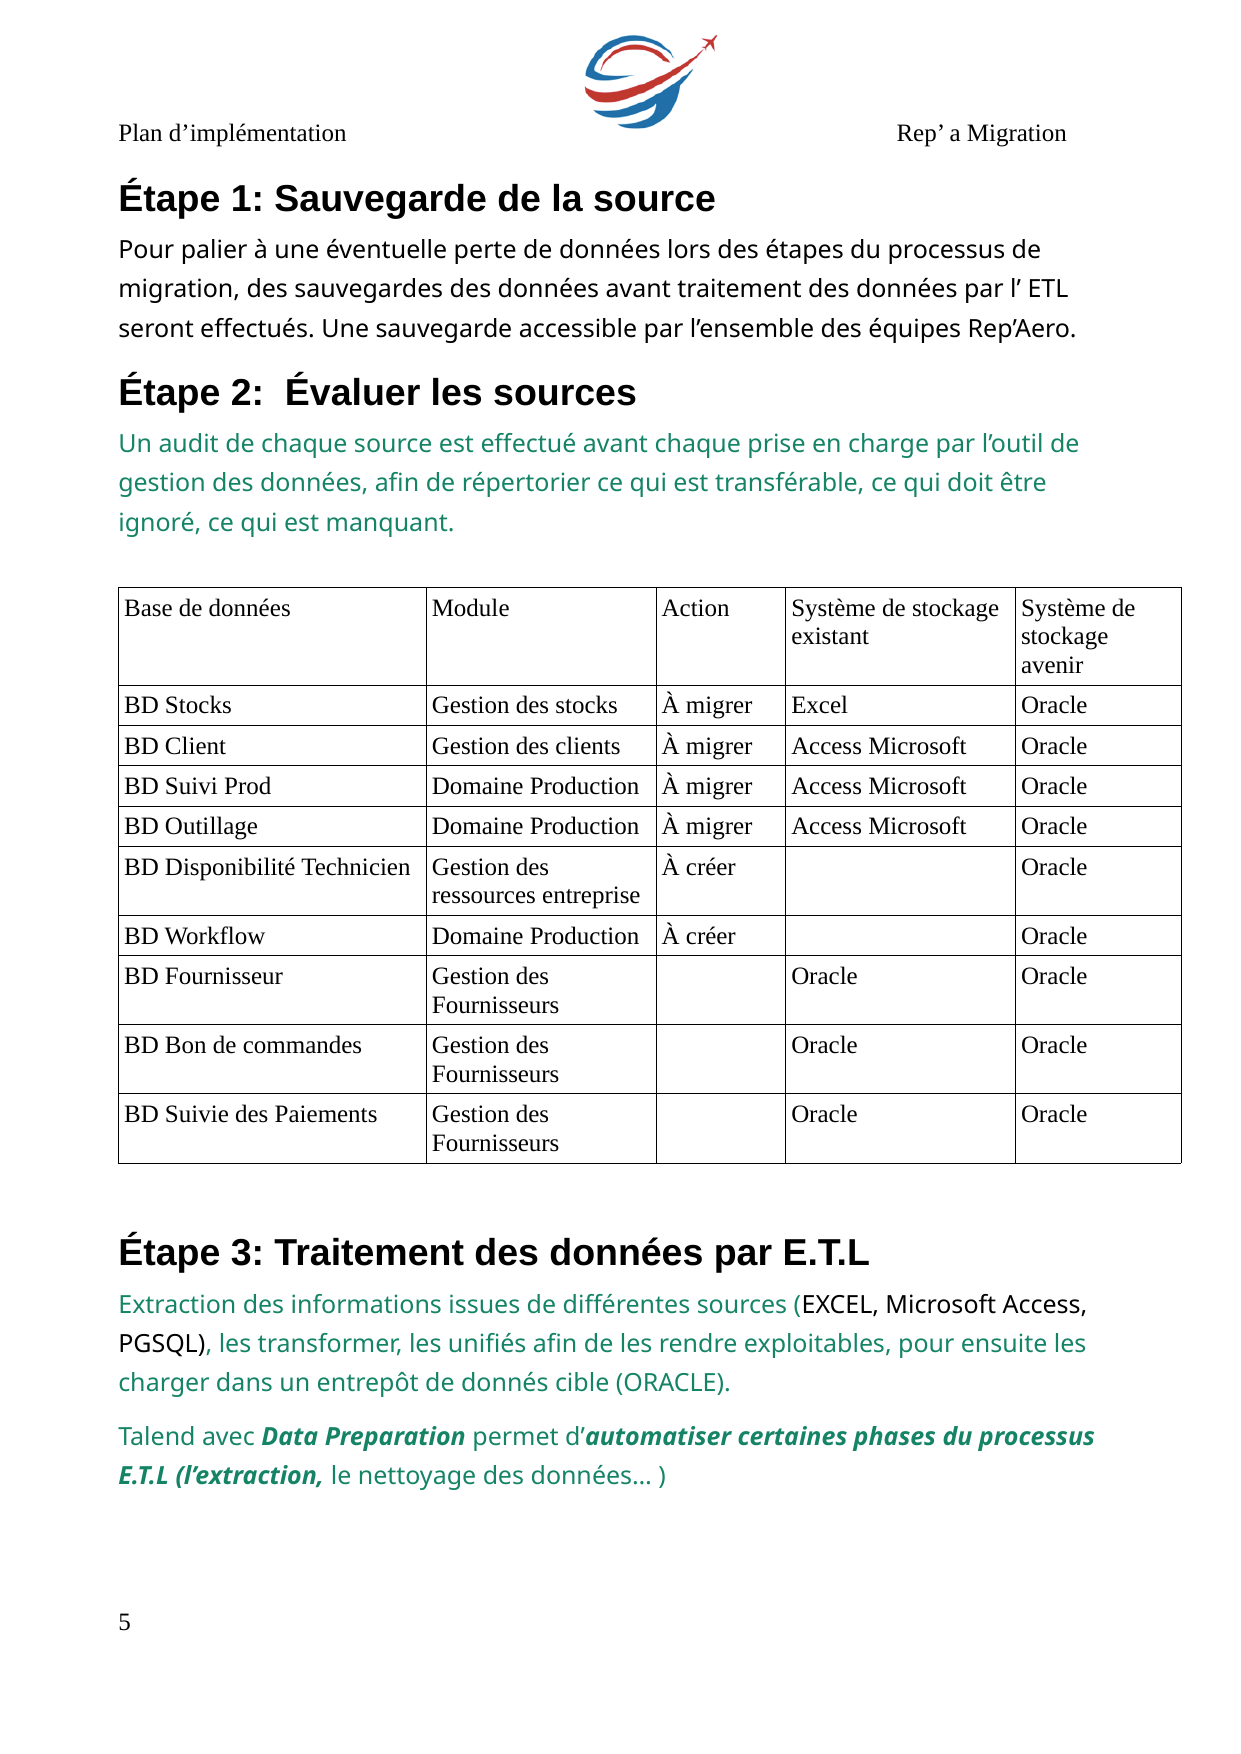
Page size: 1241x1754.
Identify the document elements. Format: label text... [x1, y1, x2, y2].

table_cell BD Outillage [119, 807, 426, 846]
table_cell BD Client [119, 726, 426, 765]
text Extraction des informations issues de différentes sources (EXCEL, Microsoft Access, PGSQL), les transformer, les unifiés afin de les rendre exploitables, pour ensuite les charger dans un entrepôt de donnés cible (ORACLE). [118, 1286, 1122, 1399]
table_cell [657, 1025, 785, 1093]
table_cell Gestion des clients [427, 726, 656, 765]
picture [577, 14, 723, 155]
table_cell Oracle [786, 1094, 1015, 1162]
text Un audit de chaque source est effectué avant chaque prise en charge par l’outil de gestion des données, afin de répertorier ce qui est transférable, ce qui doit être ignoré, ce qui est manquant. [118, 426, 1122, 538]
subtitle Étape 1: Sauvegarde de la source [118, 176, 1122, 219]
table_cell Oracle [1016, 847, 1181, 915]
table_cell BD Stocks [119, 686, 426, 725]
table_cell Gestion des ressources entreprise [427, 847, 656, 915]
table_cell Access Microsoft [786, 766, 1015, 806]
text Talend avec Data Preparation permet d’automatiser certaines phases du processus E.T.L (l’extraction, le nettoyage des données… ) [118, 1418, 1122, 1492]
table_cell Gestion des Fournisseurs [427, 1094, 656, 1162]
table_cell Oracle [786, 1025, 1015, 1093]
table_header Système de stockage existant [786, 588, 1015, 684]
table_cell Gestion des Fournisseurs [427, 956, 656, 1024]
table_cell À migrer [657, 807, 785, 846]
table_cell Oracle [1016, 956, 1181, 1024]
table_cell [657, 1094, 785, 1162]
table_cell À créer [657, 847, 785, 915]
table_cell Oracle [1016, 1025, 1181, 1093]
table_cell BD Suivie des Paiements [119, 1094, 426, 1162]
table_cell Access Microsoft [786, 726, 1015, 765]
table_cell Oracle [1016, 726, 1181, 765]
table_cell Gestion des Fournisseurs [427, 1025, 656, 1093]
table_cell Domaine Production [427, 807, 656, 846]
table_cell À créer [657, 916, 785, 955]
table_header Action [657, 588, 785, 684]
table_cell [786, 916, 1015, 955]
table_cell À migrer [657, 726, 785, 765]
subtitle Étape 2: Évaluer les sources [118, 370, 1122, 413]
table_cell Oracle [1016, 1094, 1181, 1162]
text Pour palier à une éventuelle perte de données lors des étapes du processus de migration, des sauvegardes des données avant traitement des données par l’ ETL seront effectués. Une sauvegarde accessible par l’ensemble des équipes Rep’Aero. [118, 232, 1122, 344]
table_cell [786, 847, 1015, 915]
table_cell BD Bon de commandes [119, 1025, 426, 1093]
subtitle Étape 3: Traitement des données par E.T.L [118, 1231, 1122, 1274]
table_cell Oracle [1016, 766, 1181, 806]
table_cell Oracle [786, 956, 1015, 1024]
table_cell Access Microsoft [786, 807, 1015, 846]
table_cell À migrer [657, 766, 785, 806]
table_cell Domaine Production [427, 916, 656, 955]
table_cell Oracle [1016, 916, 1181, 955]
table_cell [657, 956, 785, 1024]
table_header Base de données [119, 588, 426, 684]
table_header Module [427, 588, 656, 684]
table_cell Excel [786, 686, 1015, 725]
table_header Système de stockage avenir [1016, 588, 1181, 684]
table_cell Oracle [1016, 807, 1181, 846]
table_cell Gestion des stocks [427, 686, 656, 725]
table_cell Domaine Production [427, 766, 656, 806]
table_cell BD Suivi Prod [119, 766, 426, 806]
table_cell À migrer [657, 686, 785, 725]
table_cell BD Fournisseur [119, 956, 426, 1024]
table_cell BD Workflow [119, 916, 426, 955]
table_cell BD Disponibilité Technicien [119, 847, 426, 915]
table_cell Oracle [1016, 686, 1181, 725]
